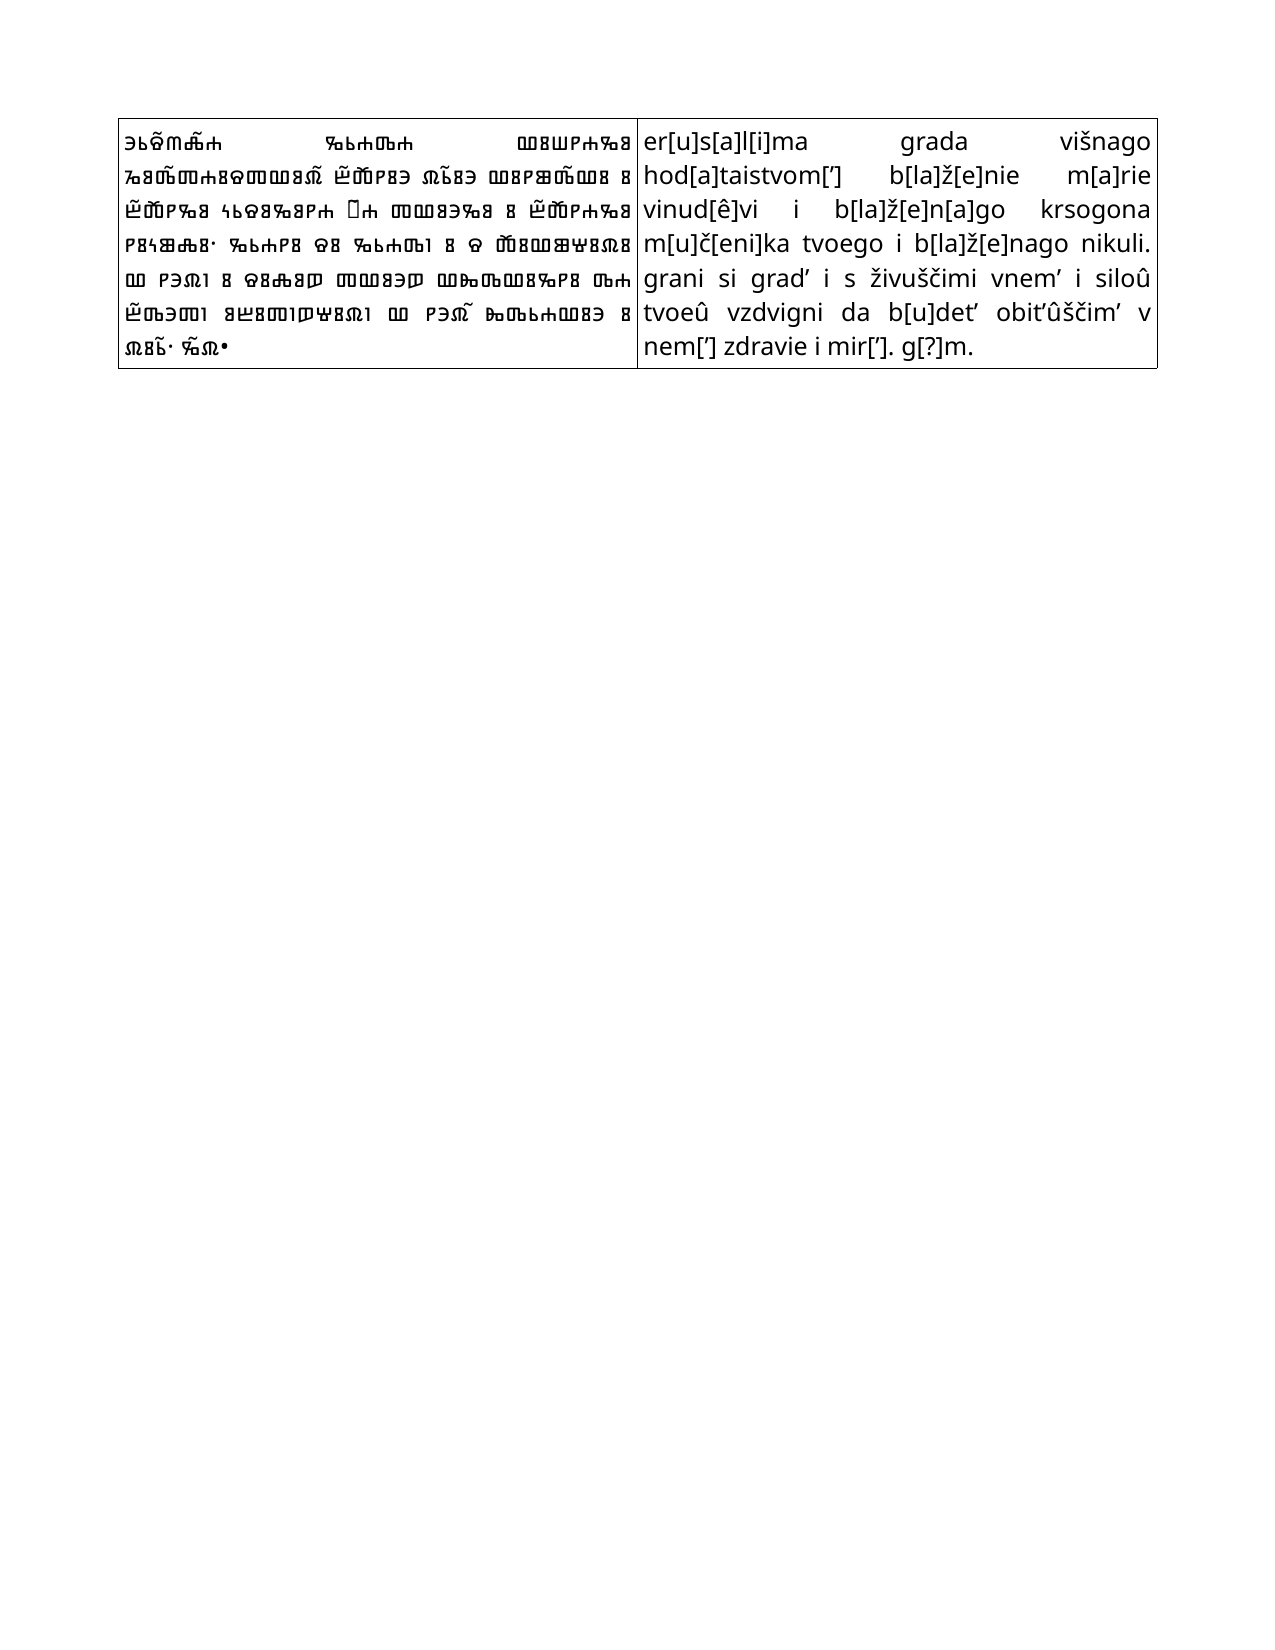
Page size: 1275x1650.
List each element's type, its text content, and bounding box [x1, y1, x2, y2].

table_header er[u]s[a]l[i]ma grada višnago hod[a]taistvom[ʹ] b[la]ž[e]nie m[a]rie vinud[ê]vi i b[la]ž[e]n[a]go krsogona m[u]č[eni]ka tvoego i b[la]ž[e]nago nikuli. grani si gradʹ i s živuščimi vnemʹ i siloû tvoeû vzdvigni da b[u]detʹ obitʹûščimʹ v nem[ʹ] zdravie i mir[ʹ]. g[?]m. [638, 119, 1157, 368]
table_header ⰵⱃⱄ̃ⰿⰾ̃ⰰ ⰳⱃⰰⰴⰰ ⰲⰻⱎⱀⰰⰳⱁ ⱈⱁⰴ̃ⱅⰰⰻⱄⱅⰲⱁⱞ̃ ⰱ̃ⰶⱀⰻⰵ ⱞⱃ̃ⰻⰵ ⰲⰻⱀⱆⰴ̃ⰲⰻ ⰻ ⰱ̃ⰶⱀⰳⱁ ⰽⱃⱄⱁⰳⱁⱀⰰ 󰏤̃ⰰ ⱅⰲⱁⰵⰳⱁ ⰻ ⰱ̃ⰶⱀⰰⰳⱁ ⱀⰻⰽⱆⰾⰻ· ⰳⱃⰰⱀⰻ ⱄⰻ ⰳⱃⰰⰴⱜ ⰻ ⱄ ⰶⰻⰲⱆⱋⰻⱞⰻ ⰲ ⱀⰵⱞⱜ ⰻ ⱄⰻⰾⱁⱓ ⱅⰲⱁⰵⱓ ⰲⰸⰴⰲⰻⰳⱀⰻ ⰴⰰ ⰱ̃ⰴⰵⱅⱜ ⱁⰱⰻⱅⱜⱓⱋⰻⱞⱜ ⰲ ⱀⰵⱞ̃ ⰸⰴⱃⰰⰲⰻⰵ ⰻ ⱞⰻⱃ̃· ⰳ̃ⱞ• [119, 119, 637, 368]
